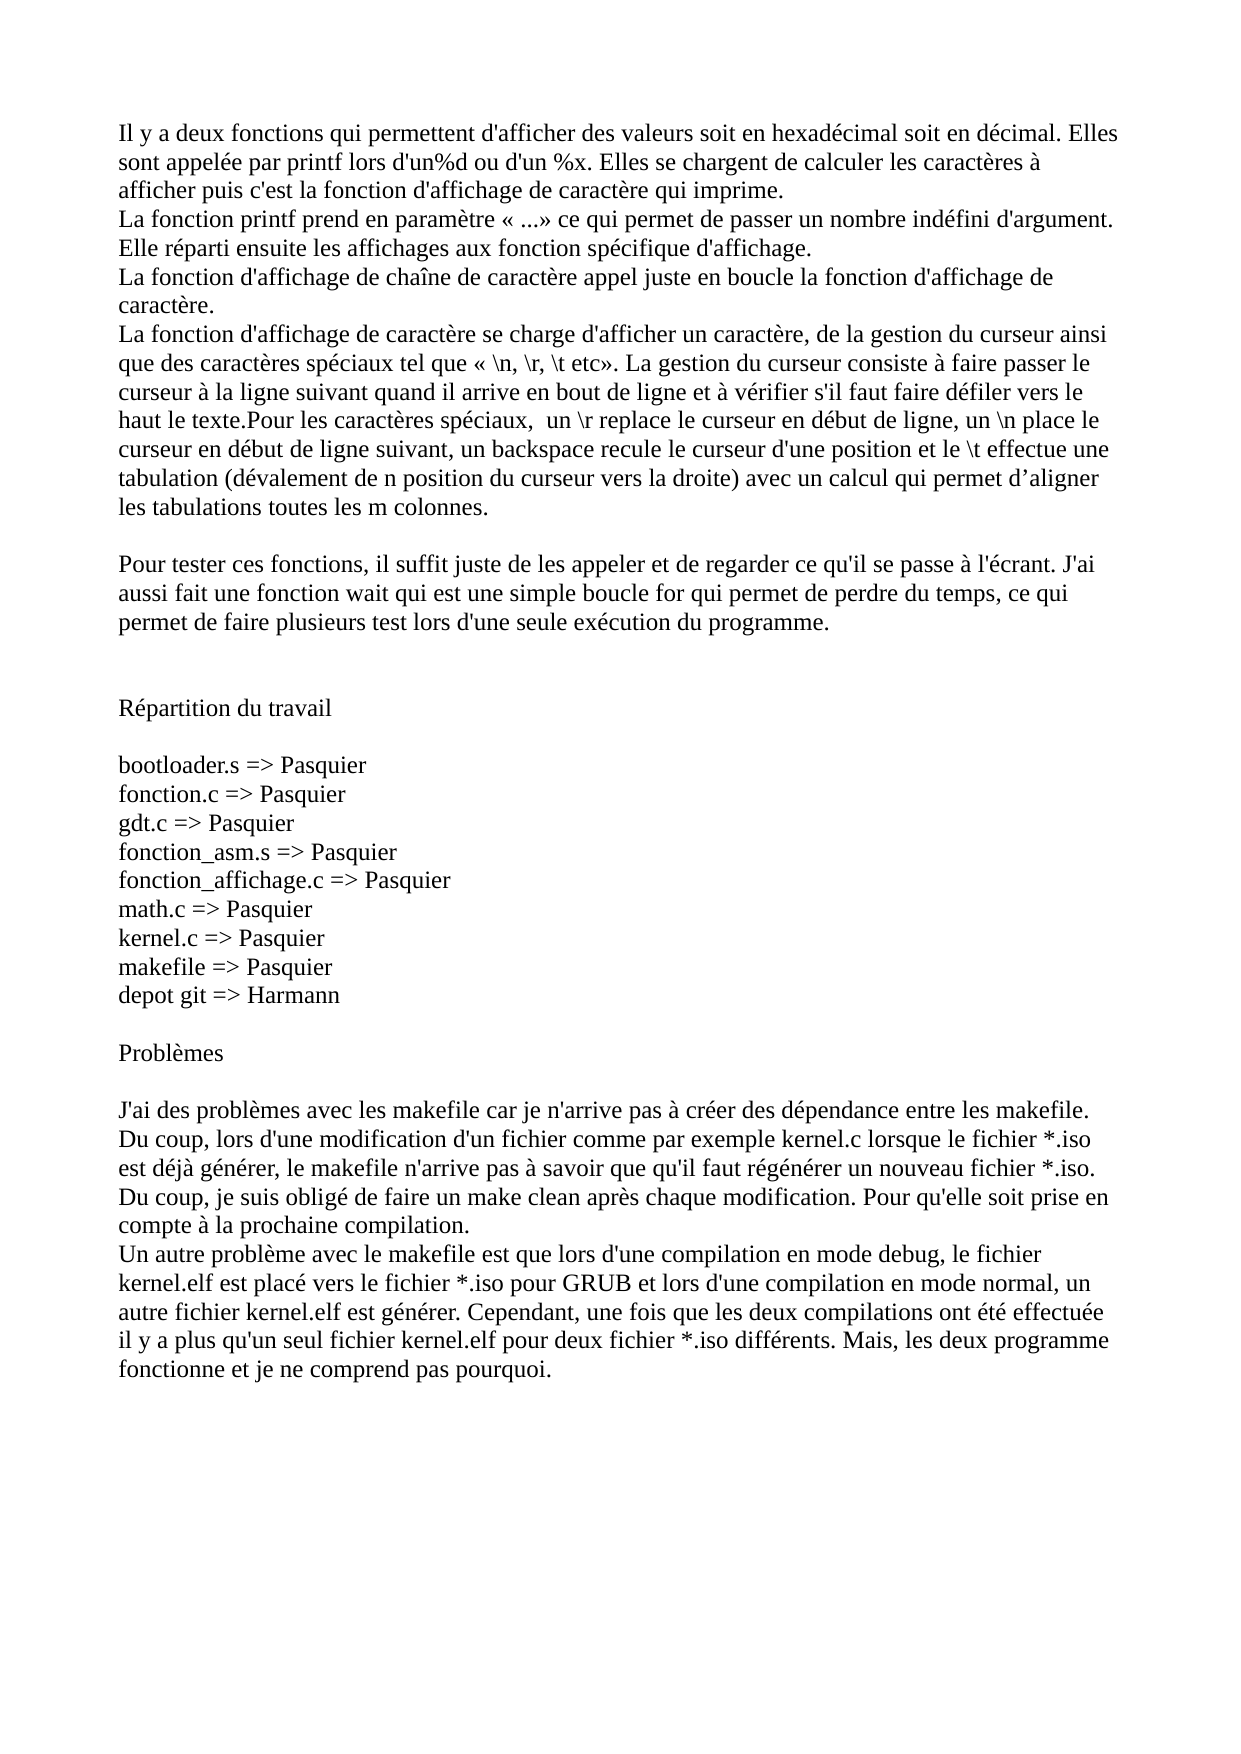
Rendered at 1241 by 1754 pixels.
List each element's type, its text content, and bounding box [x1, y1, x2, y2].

text La fonction printf prend en paramètre « ...» ce qui permet de passer un nombre indéfini d'argument. Elle réparti ensuite les affichages aux fonction spécifique d'affichage. [118, 204, 1122, 262]
text Il y a deux fonctions qui permettent d'afficher des valeurs soit en hexadécimal soit en décimal. Elles sont appelée par printf lors d'un%d ou d'un %x. Elles se chargent de calculer les caractères à afficher puis c'est la fonction d'affichage de caractère qui imprime. [118, 118, 1122, 204]
text Pour tester ces fonctions, il suffit juste de les appeler et de regarder ce qu'il se passe à l'écrant. J'ai aussi fait une fonction wait qui est une simple boucle for qui permet de perdre du temps, ce qui permet de faire plusieurs test lors d'une seule exécution du programme. [118, 549, 1122, 636]
text makefile => Pasquier [118, 952, 1122, 981]
text fonction_asm.s => Pasquier [118, 837, 1122, 866]
text Répartition du travail [118, 693, 1122, 722]
text depot git => Harmann [118, 981, 1122, 1009]
text Un autre problème avec le makefile est que lors d'une compilation en mode debug, le fichier kernel.elf est placé vers le fichier *.iso pour GRUB et lors d'une compilation en mode normal, un autre fichier kernel.elf est générer. Cependant, une fois que les deux compilations ont été effectuée il y a plus qu'un seul fichier kernel.elf pour deux fichier *.iso différents. Mais, les deux programme fonctionne et je ne comprend pas pourquoi. [118, 1239, 1122, 1383]
text math.c => Pasquier [118, 894, 1122, 923]
text bootloader.s => Pasquier [118, 751, 1122, 779]
text kernel.c => Pasquier [118, 923, 1122, 952]
text fonction_affichage.c => Pasquier [118, 866, 1122, 894]
text J'ai des problèmes avec les makefile car je n'arrive pas à créer des dépendance entre les makefile. Du coup, lors d'une modification d'un fichier comme par exemple kernel.c lorsque le fichier *.iso est déjà générer, le makefile n'arrive pas à savoir que qu'il faut régénérer un nouveau fichier *.iso. Du coup, je suis obligé de faire un make clean après chaque modification. Pour qu'elle soit prise en compte à la prochaine compilation. [118, 1096, 1122, 1239]
text Problèmes [118, 1038, 1122, 1067]
text fonction.c => Pasquier [118, 779, 1122, 808]
text La fonction d'affichage de caractère se charge d'afficher un caractère, de la gestion du curseur ainsi que des caractères spéciaux tel que « \n, \r, \t etc». La gestion du curseur consiste à faire passer le curseur à la ligne suivant quand il arrive en bout de ligne et à vérifier s'il faut faire défiler vers le haut le texte.Pour les caractères spéciaux, un \r replace le curseur en début de ligne, un \n place le curseur en début de ligne suivant, un backspace recule le curseur d'une position et le \t effectue une tabulation (dévalement de n position du curseur vers la droite) avec un calcul qui permet d’aligner les tabulations toutes les m colonnes. [118, 319, 1122, 521]
text gdt.c => Pasquier [118, 808, 1122, 837]
text La fonction d'affichage de chaîne de caractère appel juste en boucle la fonction d'affichage de caractère. [118, 262, 1122, 319]
